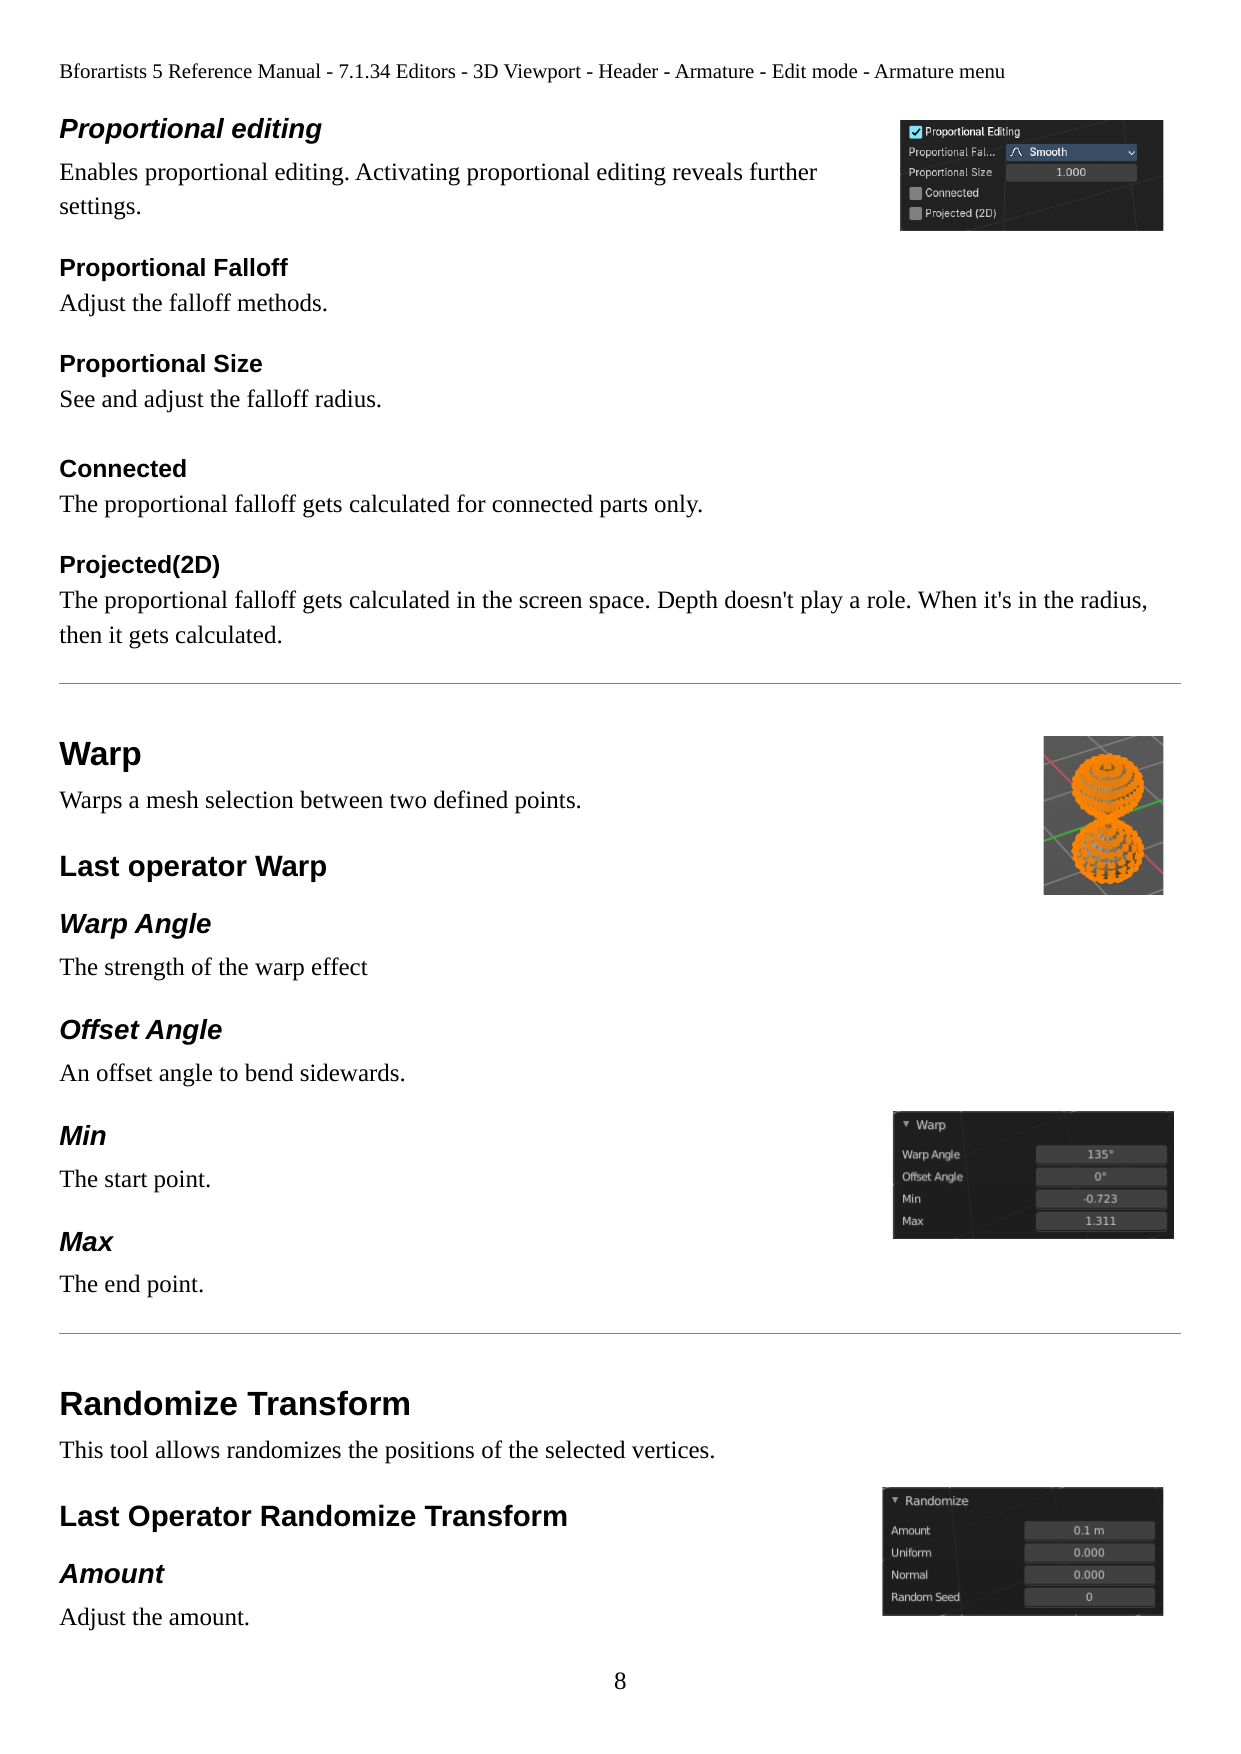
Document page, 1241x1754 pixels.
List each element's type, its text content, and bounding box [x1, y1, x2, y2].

text The start point. [59, 1164, 892, 1192]
text See and adjust the falloff radius. [59, 384, 1181, 413]
text The strength of the warp effect [59, 952, 1181, 981]
subtitle Proportional Size [59, 349, 1181, 378]
text Adjust the falloff methods. [59, 288, 1181, 317]
text The proportional falloff gets calculated in the screen space. Depth doesn't play a role. When it's in the radius, then it gets calculated. [59, 585, 1181, 648]
text Warps a mesh selection between two defined points. [59, 785, 1043, 814]
subtitle Amount [59, 1557, 882, 1589]
subtitle Projected(2D) [59, 551, 1181, 579]
text Enables proportional editing. Activating proportional editing reveals further settings. [59, 157, 900, 220]
subtitle Last operator Warp [59, 849, 1043, 882]
text An offset angle to bend sidewards. [59, 1058, 1181, 1086]
picture [1043, 736, 1164, 895]
subtitle [1164, 1557, 1181, 1589]
subtitle Warp Angle [59, 907, 1181, 939]
subtitle Proportional Falloff [59, 253, 1181, 282]
text The proportional falloff gets calculated for connected parts only. [59, 489, 1181, 518]
subtitle Randomize Transform [59, 1384, 1181, 1422]
text The end point. [59, 1269, 1181, 1298]
subtitle Max [59, 1225, 1181, 1257]
subtitle Proportional editing [59, 113, 1181, 144]
subtitle Min [59, 1119, 892, 1151]
subtitle Last Operator Randomize Transform [59, 1498, 882, 1532]
subtitle [1174, 1119, 1181, 1151]
subtitle Offset Angle [59, 1013, 1181, 1045]
picture [882, 1487, 1164, 1616]
text Adjust the amount. [59, 1602, 1181, 1630]
subtitle [1164, 849, 1181, 882]
subtitle Warp [59, 734, 1181, 772]
picture [900, 120, 1164, 231]
picture [892, 1111, 1174, 1239]
subtitle Connected [59, 454, 1181, 483]
text This tool allows randomizes the positions of the selected vertices. [59, 1435, 1181, 1463]
